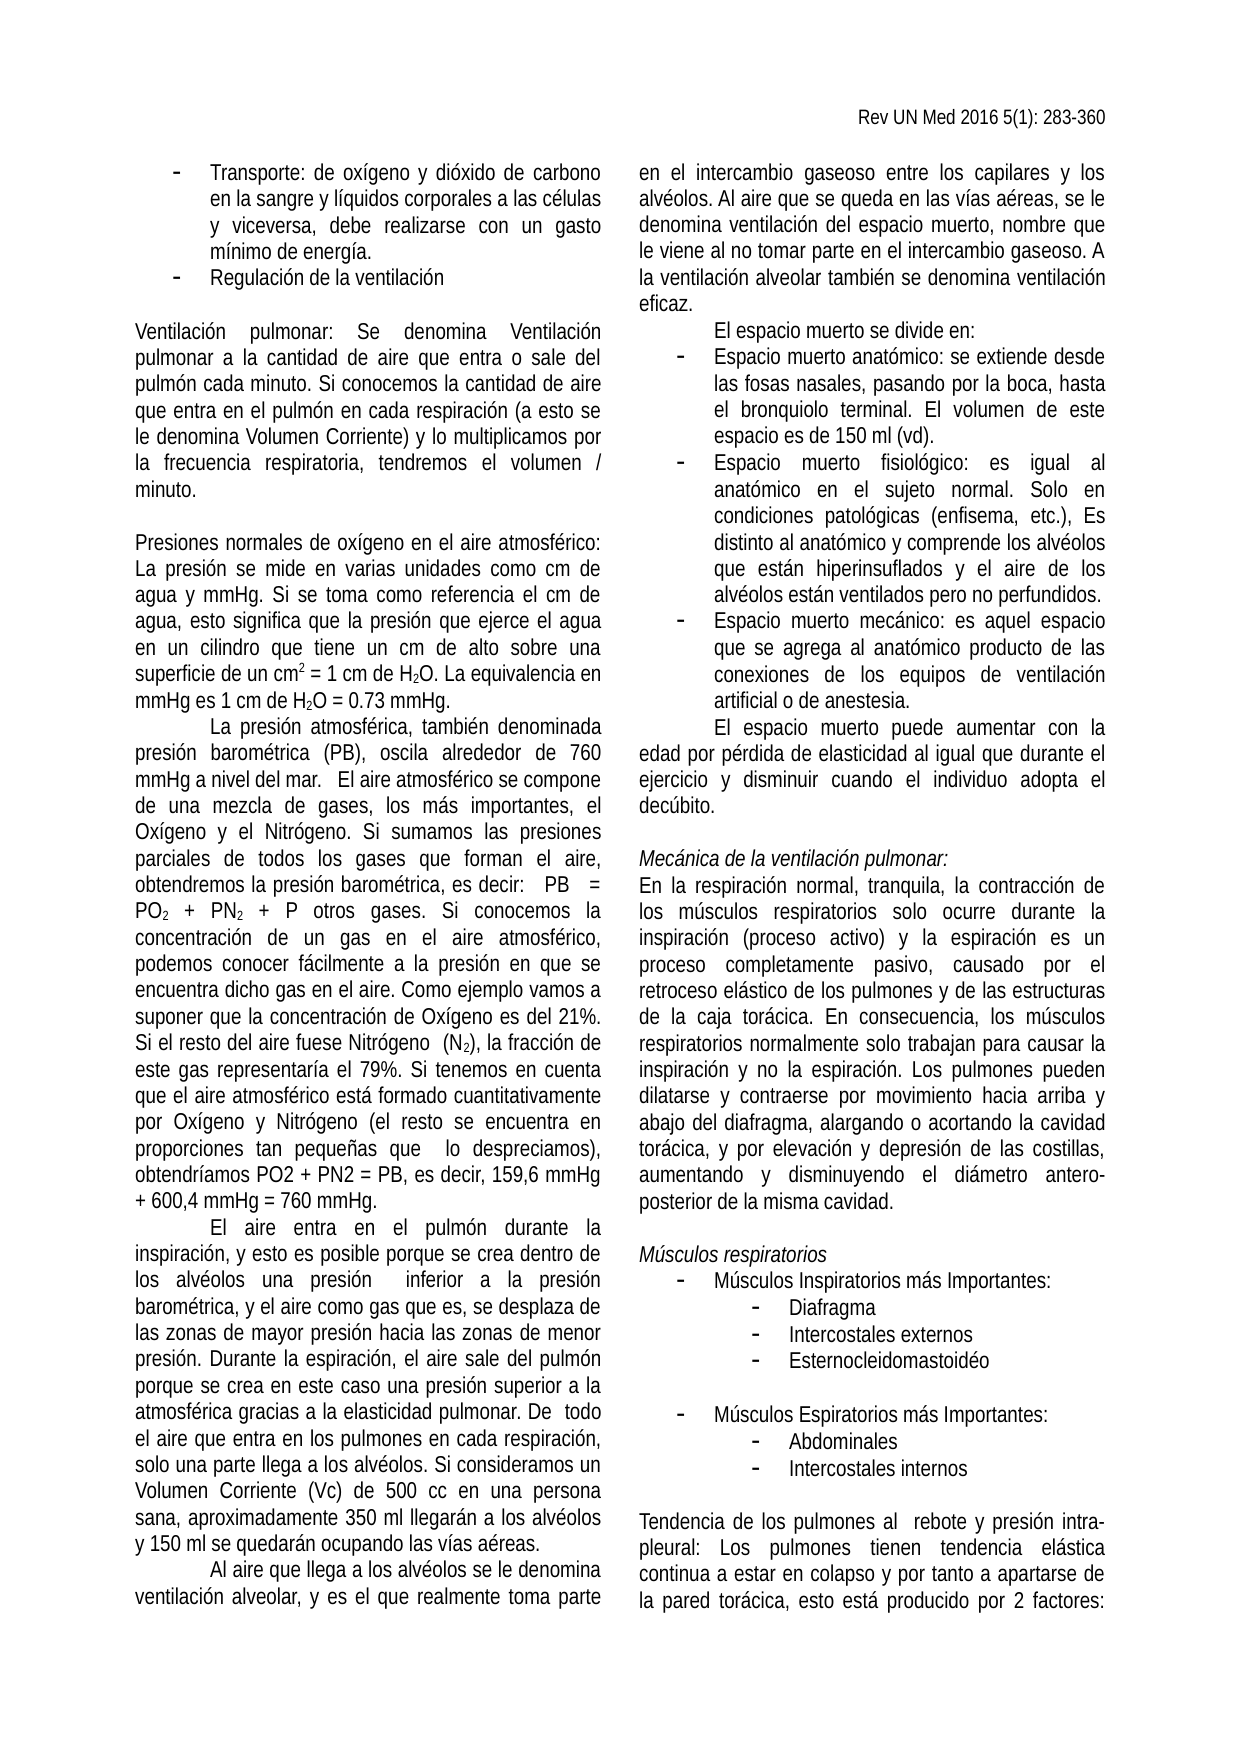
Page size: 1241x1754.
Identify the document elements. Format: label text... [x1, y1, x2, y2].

text Músculos respiratorios [639, 1241, 1106, 1267]
text La presión atmosférica, también denominada presión barométrica (PB), oscila alrededor de 760 mmHg a nivel del mar. El aire atmosférico se compone de una mezcla de gases, los más importantes, el Oxígeno y el Nitrógeno. Si sumamos las presiones parciales de todos los gases que forman el aire, obtendremos la presión barométrica, es decir: PB = PO2 + PN2 + P otros gases. Si conocemos la concentración de un gas en el aire atmosférico, podemos conocer fácilmente a la presión en que se encuentra dicho gas en el aire. Como ejemplo vamos a suponer que la concentración de Oxígeno es del 21%. Si el resto del aire fuese Nitrógeno (N2), la fracción de este gas representaría el 79%. Si tenemos en cuenta que el aire atmosférico está formado cuantitativamente por Oxígeno y Nitrógeno (el resto se encuentra en proporciones tan pequeñas que lo despreciamos), obtendríamos PO2 + PN2 = PB, es decir, 159,6 mmHg + 600,4 mmHg = 760 mmHg. [135, 713, 601, 1214]
text El espacio muerto se divide en: [639, 317, 1106, 343]
list Diafragma [751, 1294, 1106, 1321]
list Abdominales [751, 1428, 1106, 1454]
list Intercostales externos [751, 1321, 1106, 1347]
list Intercostales internos [751, 1454, 1106, 1481]
text El aire entra en el pulmón durante la inspiración, y esto es posible porque se crea dentro de los alvéolos una presión inferior a la presión barométrica, y el aire como gas que es, se desplaza de las zonas de mayor presión hacia las zonas de menor presión. Durante la espiración, el aire sale del pulmón porque se crea en este caso una presión superior a la atmosférica gracias a la elasticidad pulmonar. De todo el aire que entra en los pulmones en cada respiración, solo una parte llega a los alvéolos. Si consideramos un Volumen Corriente (Vc) de 500 cc en una persona sana, aproximadamente 350 ml llegarán a los alvéolos y 150 ml se quedarán ocupando las vías aéreas. [135, 1214, 601, 1556]
list Espacio muerto fisiológico: es igual al anatómico en el sujeto normal. Solo en condiciones patológicas (enfisema, etc.), Es distinto al anatómico y comprende los alvéolos que están hiperinsuflados y el aire de los alvéolos están ventilados pero no perfundidos. [676, 449, 1106, 607]
text Al aire que llega a los alvéolos se le denomina ventilación alveolar, y es el que realmente toma parte [135, 1556, 601, 1609]
list Espacio muerto anatómico: se extiende desde las fosas nasales, pasando por la boca, hasta el bronquiolo terminal. El volumen de este espacio es de 150 ml (vd). [676, 343, 1106, 449]
text Ventilación pulmonar: Se denomina Ventilación pulmonar a la cantidad de aire que entra o sale del pulmón cada minuto. Si conocemos la cantidad de aire que entra en el pulmón en cada respiración (a esto se le denomina Volumen Corriente) y lo multiplicamos por la frecuencia respiratoria, tendremos el volumen / minuto. [135, 318, 601, 502]
text El espacio muerto puede aumentar con la edad por pérdida de elasticidad al igual que durante el ejercicio y disminuir cuando el individuo adopta el decúbito. [639, 713, 1106, 819]
list Músculos Espiratorios más Importantes: [676, 1401, 1106, 1428]
text En la respiración normal, tranquila, la contracción de los músculos respiratorios solo ocurre durante la inspiración (proceso activo) y la espiración es un proceso completamente pasivo, causado por el retroceso elástico de los pulmones y de las estructuras de la caja torácica. En consecuencia, los músculos respiratorios normalmente solo trabajan para causar la inspiración y no la espiración. Los pulmones pueden dilatarse y contraerse por movimiento hacia arriba y abajo del diafragma, alargando o acortando la cavidad torácica, y por elevación y depresión de las costillas, aumentando y disminuyendo el diámetro antero-posterior de la misma cavidad. [639, 872, 1106, 1214]
list Regulación de la ventilación [172, 264, 601, 291]
list Transporte: de oxígeno y dióxido de carbono en la sangre y líquidos corporales a las células y viceversa, debe realizarse con un gasto mínimo de energía. [172, 158, 601, 264]
list Músculos Inspiratorios más Importantes: [676, 1267, 1106, 1294]
text Tendencia de los pulmones al rebote y presión intra-pleural: Los pulmones tienen tendencia elástica continua a estar en colapso y por tanto a apartarse de la pared torácica, esto está producido por 2 factores: [639, 1508, 1106, 1613]
text en el intercambio gaseoso entre los capilares y los alvéolos. Al aire que se queda en las vías aéreas, se le denomina ventilación del espacio muerto, nombre que le viene al no tomar parte en el intercambio gaseoso. A la ventilación alveolar también se denomina ventilación eficaz. [639, 158, 1106, 317]
text Mecánica de la ventilación pulmonar: [639, 845, 1106, 872]
list Espacio muerto mecánico: es aquel espacio que se agrega al anatómico producto de las conexiones de los equipos de ventilación artificial o de anestesia. [676, 607, 1106, 713]
text Presiones normales de oxígeno en el aire atmosférico: La presión se mide en varias unidades como cm de agua y mmHg. Si se toma como referencia el cm de agua, esto significa que la presión que ejerce el agua en un cilindro que tiene un cm de alto sobre una superficie de un cm2 = 1 cm de H2O. La equivalencia en mmHg es 1 cm de H2O = 0.73 mmHg. [135, 528, 601, 713]
list Esternocleidomastoidéo [751, 1347, 1106, 1374]
